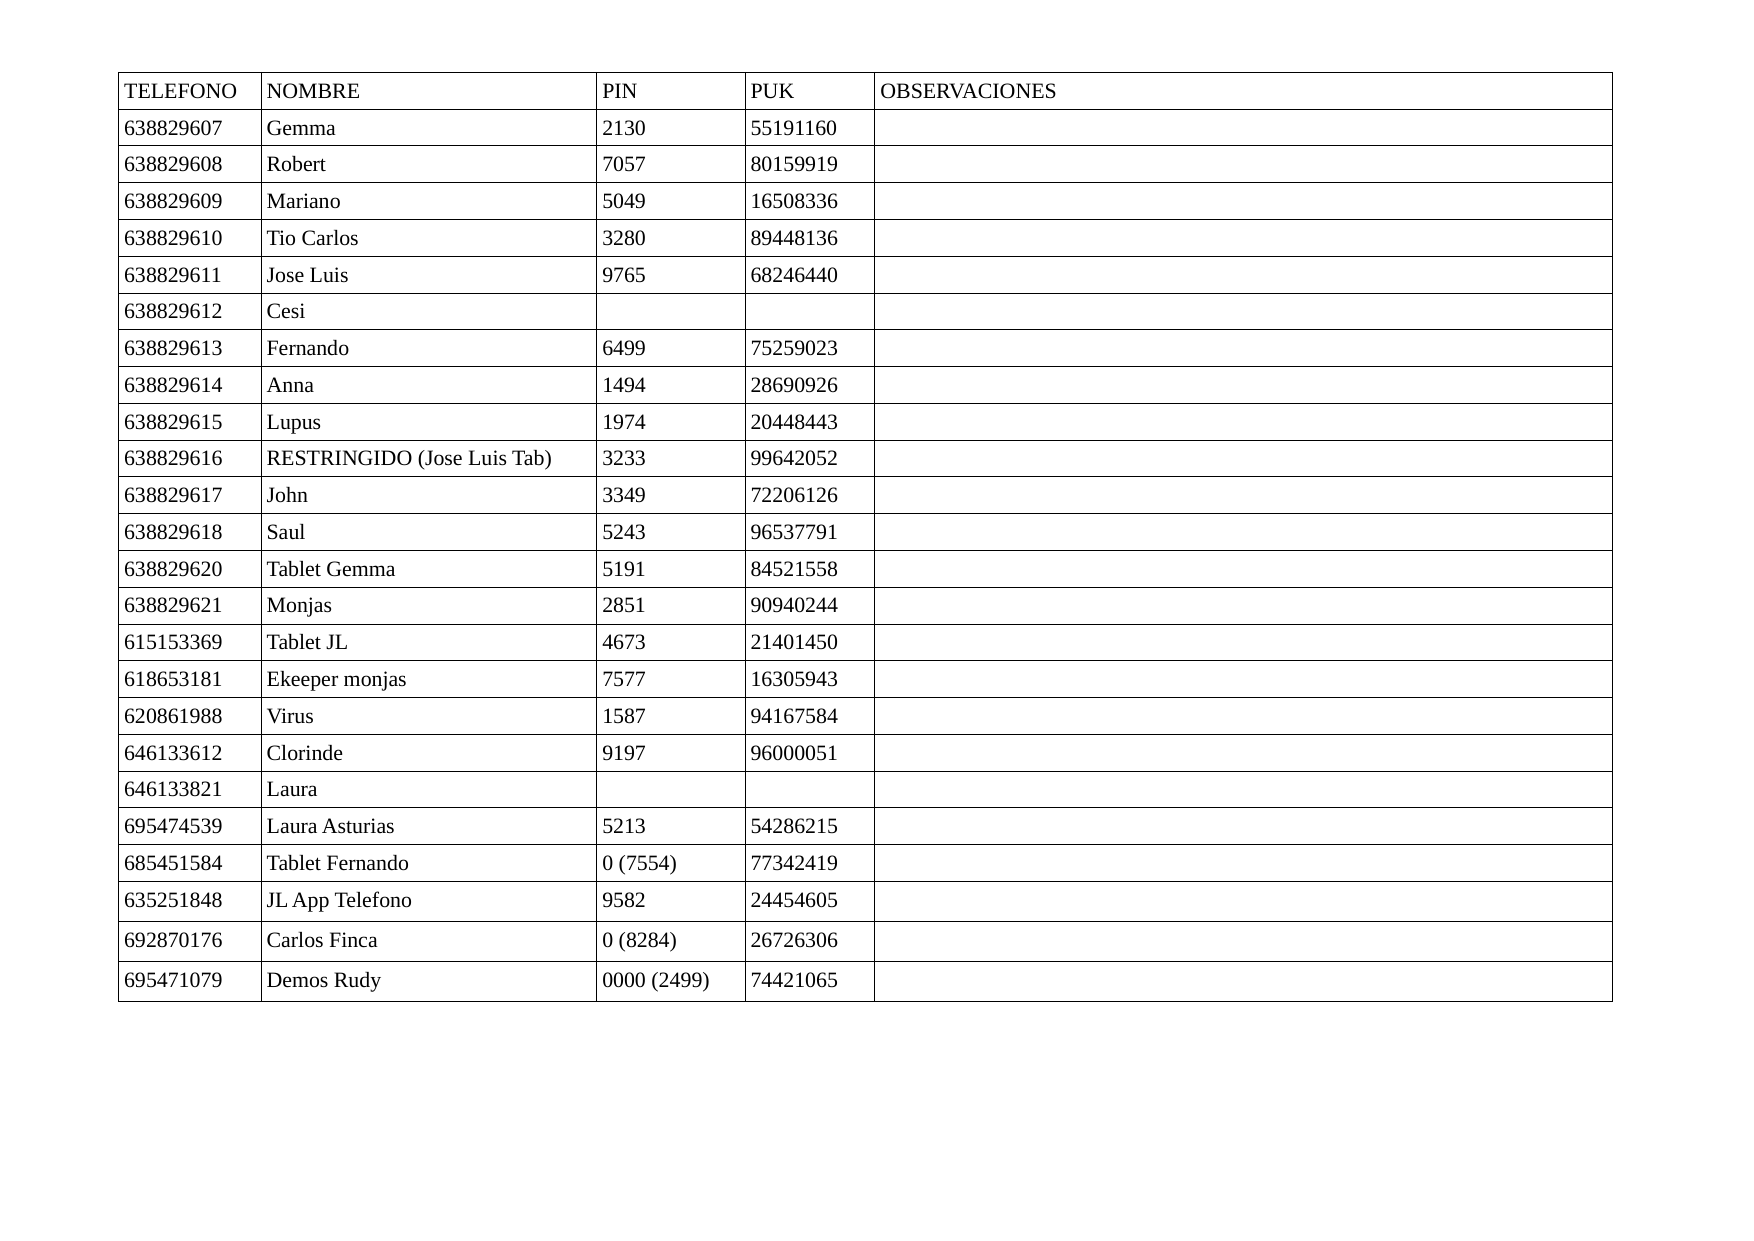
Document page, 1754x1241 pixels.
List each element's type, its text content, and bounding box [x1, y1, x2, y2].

table_cell 646133612 [119, 735, 261, 771]
table_cell 96537791 [746, 514, 874, 550]
table_cell Tio Carlos [262, 220, 596, 256]
table_cell 6499 [597, 330, 745, 366]
table_cell 72206126 [746, 477, 874, 513]
table_cell 0000 (2499) [597, 962, 745, 1001]
table_cell Laura Asturias [262, 808, 596, 844]
table_cell 96000051 [746, 735, 874, 771]
table_cell RESTRINGIDO (Jose Luis Tab) [262, 441, 596, 476]
table_cell [875, 882, 1612, 921]
table_cell 16508336 [746, 183, 874, 219]
table_cell Ekeeper monjas [262, 661, 596, 697]
table_cell 80159919 [746, 146, 874, 182]
table_cell [875, 477, 1612, 513]
table_cell Jose Luis [262, 257, 596, 292]
table_cell [875, 146, 1612, 182]
table_cell 55191160 [746, 110, 874, 145]
table_cell 0 (8284) [597, 922, 745, 961]
table_cell 9765 [597, 257, 745, 292]
table_cell 5243 [597, 514, 745, 550]
table_cell [746, 294, 874, 329]
table_cell [875, 661, 1612, 697]
table_cell Tablet JL [262, 625, 596, 660]
table_cell Tablet Gemma [262, 551, 596, 587]
table_cell [597, 294, 745, 329]
table_cell Laura [262, 772, 596, 807]
table_cell [875, 551, 1612, 587]
table_cell 638829609 [119, 183, 261, 219]
table_cell [875, 220, 1612, 256]
table_cell 5049 [597, 183, 745, 219]
table_cell 7577 [597, 661, 745, 697]
table_header PIN [597, 73, 745, 109]
table_cell 638829613 [119, 330, 261, 366]
table_cell [875, 698, 1612, 734]
table_cell [875, 441, 1612, 476]
table_cell 5191 [597, 551, 745, 587]
table_cell 638829620 [119, 551, 261, 587]
table_cell 90940244 [746, 588, 874, 623]
table_cell Tablet Fernando [262, 845, 596, 881]
table_cell 3280 [597, 220, 745, 256]
table_cell 75259023 [746, 330, 874, 366]
table_cell 615153369 [119, 625, 261, 660]
table_cell 24454605 [746, 882, 874, 921]
table_cell 635251848 [119, 882, 261, 921]
table_cell [875, 404, 1612, 439]
table_cell 2851 [597, 588, 745, 623]
table_cell 26726306 [746, 922, 874, 961]
table_cell [597, 772, 745, 807]
table_cell [746, 772, 874, 807]
table_cell 638829618 [119, 514, 261, 550]
table_cell [875, 257, 1612, 292]
table_header NOMBRE [262, 73, 596, 109]
table_header TELEFONO [119, 73, 261, 109]
table_cell [875, 367, 1612, 403]
table_cell 685451584 [119, 845, 261, 881]
table_cell [875, 808, 1612, 844]
table_cell 16305943 [746, 661, 874, 697]
table_cell 638829616 [119, 441, 261, 476]
table_cell [875, 294, 1612, 329]
table_cell [875, 330, 1612, 366]
table_cell 3233 [597, 441, 745, 476]
table_cell 28690926 [746, 367, 874, 403]
table_cell [875, 514, 1612, 550]
table_header PUK [746, 73, 874, 109]
table_cell 3349 [597, 477, 745, 513]
table_cell [875, 588, 1612, 623]
table_cell Virus [262, 698, 596, 734]
table_cell Saul [262, 514, 596, 550]
table_cell 21401450 [746, 625, 874, 660]
table_cell 68246440 [746, 257, 874, 292]
table_cell 74421065 [746, 962, 874, 1001]
table_cell 20448443 [746, 404, 874, 439]
table_cell Lupus [262, 404, 596, 439]
table_cell Demos Rudy [262, 962, 596, 1001]
table_cell JL App Telefono [262, 882, 596, 921]
table_cell [875, 962, 1612, 1001]
table_cell 638829607 [119, 110, 261, 145]
table_cell [875, 772, 1612, 807]
table_cell 1974 [597, 404, 745, 439]
table_cell Cesi [262, 294, 596, 329]
table_cell 99642052 [746, 441, 874, 476]
table_cell Robert [262, 146, 596, 182]
table_cell [875, 625, 1612, 660]
table_cell 7057 [597, 146, 745, 182]
table_cell 695471079 [119, 962, 261, 1001]
table_cell 646133821 [119, 772, 261, 807]
table_cell 620861988 [119, 698, 261, 734]
table_cell 638829617 [119, 477, 261, 513]
table_cell Fernando [262, 330, 596, 366]
table_cell 1494 [597, 367, 745, 403]
table_cell 54286215 [746, 808, 874, 844]
table_cell [875, 845, 1612, 881]
table_header OBSERVACIONES [875, 73, 1612, 109]
table_cell 638829612 [119, 294, 261, 329]
table_cell 5213 [597, 808, 745, 844]
table_cell 9197 [597, 735, 745, 771]
table_cell 638829621 [119, 588, 261, 623]
table_cell Carlos Finca [262, 922, 596, 961]
table_cell 638829608 [119, 146, 261, 182]
table_cell 94167584 [746, 698, 874, 734]
table_cell 89448136 [746, 220, 874, 256]
table_cell 618653181 [119, 661, 261, 697]
table_cell 1587 [597, 698, 745, 734]
table_cell [875, 183, 1612, 219]
table_cell 84521558 [746, 551, 874, 587]
table_cell [875, 735, 1612, 771]
table_cell 695474539 [119, 808, 261, 844]
table_cell [875, 110, 1612, 145]
table_cell 0 (7554) [597, 845, 745, 881]
table_cell Clorinde [262, 735, 596, 771]
table_cell 638829614 [119, 367, 261, 403]
table_cell 4673 [597, 625, 745, 660]
table_cell 638829611 [119, 257, 261, 292]
table_cell [875, 922, 1612, 961]
table_cell 77342419 [746, 845, 874, 881]
table_cell Mariano [262, 183, 596, 219]
table_cell 2130 [597, 110, 745, 145]
table_cell 692870176 [119, 922, 261, 961]
table_cell 638829610 [119, 220, 261, 256]
table_cell Gemma [262, 110, 596, 145]
table_cell Anna [262, 367, 596, 403]
table_cell 9582 [597, 882, 745, 921]
table_cell 638829615 [119, 404, 261, 439]
table_cell John [262, 477, 596, 513]
table_cell Monjas [262, 588, 596, 623]
